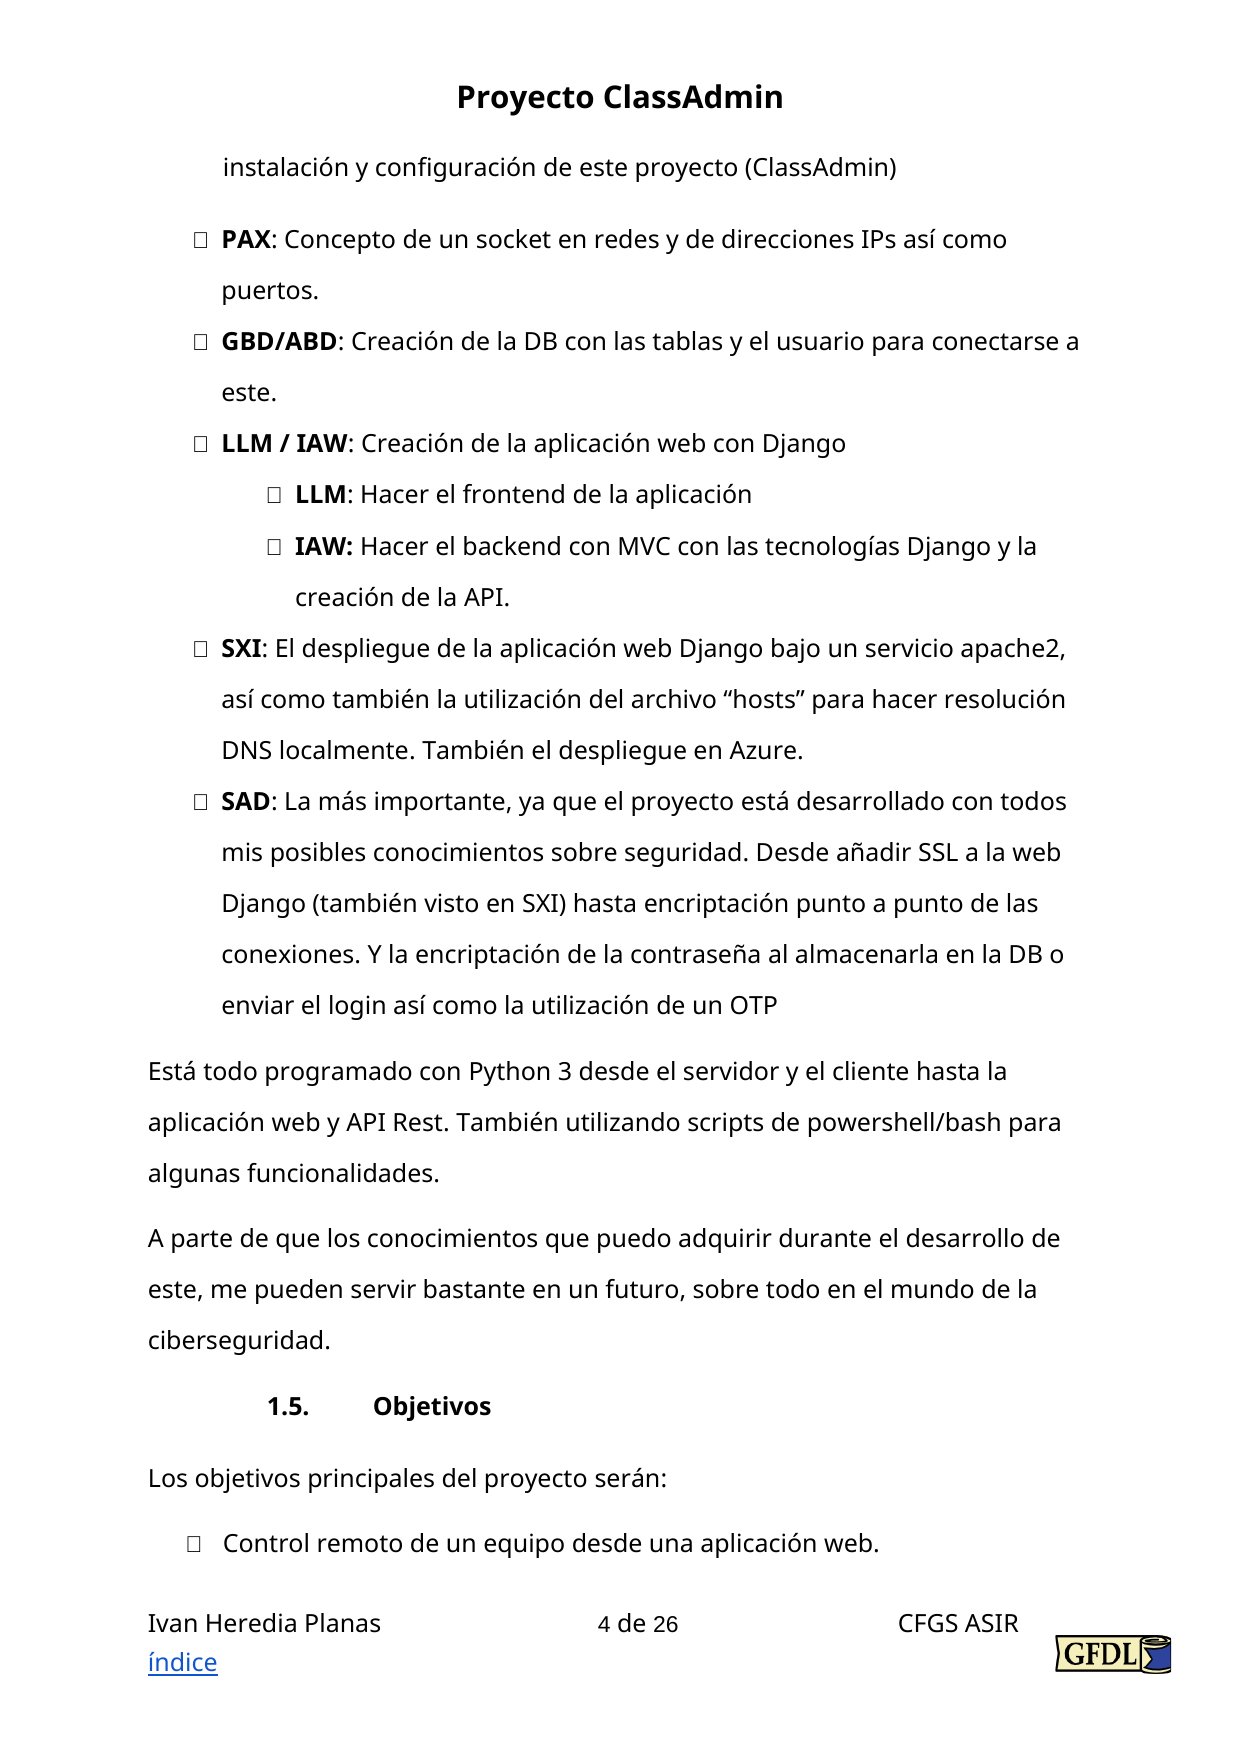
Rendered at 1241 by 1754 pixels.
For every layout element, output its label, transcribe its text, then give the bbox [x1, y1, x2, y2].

list instalación y configuración de este proyecto (ClassAdmin) [185, 150, 1093, 184]
list LLM: Hacer el frontend de la aplicación [265, 477, 1093, 511]
list Control remoto de un equipo desde una aplicación web. [185, 1526, 1093, 1560]
list IAW: Hacer el backend con MVC con las tecnologías Django y la creación de la API. [265, 528, 1093, 613]
list GBD/ABD: Creación de la DB con las tablas y el usuario para conectarse a este. [192, 324, 1093, 409]
list PAX: Concepto de un socket en redes y de direcciones IPs así como puertos. [192, 222, 1093, 307]
list SXI: El despliegue de la aplicación web Django bajo un servicio apache2, así como también la utilización del archivo “hosts” para hacer resolución DNS localmente. También el despliegue en Azure. [192, 630, 1093, 766]
text A parte de que los conocimientos que puedo adquirir durante el desarrollo de este, me pueden servir bastante en un futuro, sobre todo en el mundo de la ciberseguridad. [148, 1221, 1093, 1357]
text Los objetivos principales del proyecto serán: [148, 1460, 1093, 1494]
picture [1055, 1635, 1172, 1674]
list SAD: La más importante, ya que el proyecto está desarrollado con todos mis posibles conocimientos sobre seguridad. Desde añadir SSL a la web Django (también visto en SXI) hasta encriptación punto a punto de las conexiones. Y la encriptación de la contraseña al almacenarla en la DB o enviar el login así como la utilización de un OTP [192, 783, 1093, 1022]
list Objetivos [260, 1388, 1093, 1423]
text Está todo programado con Python 3 desde el servidor y el cliente hasta la aplicación web y API Rest. También utilizando scripts de powershell/bash para algunas funcionalidades. [148, 1053, 1093, 1189]
list LLM / IAW: Creación de la aplicación web con Django [192, 426, 1093, 460]
